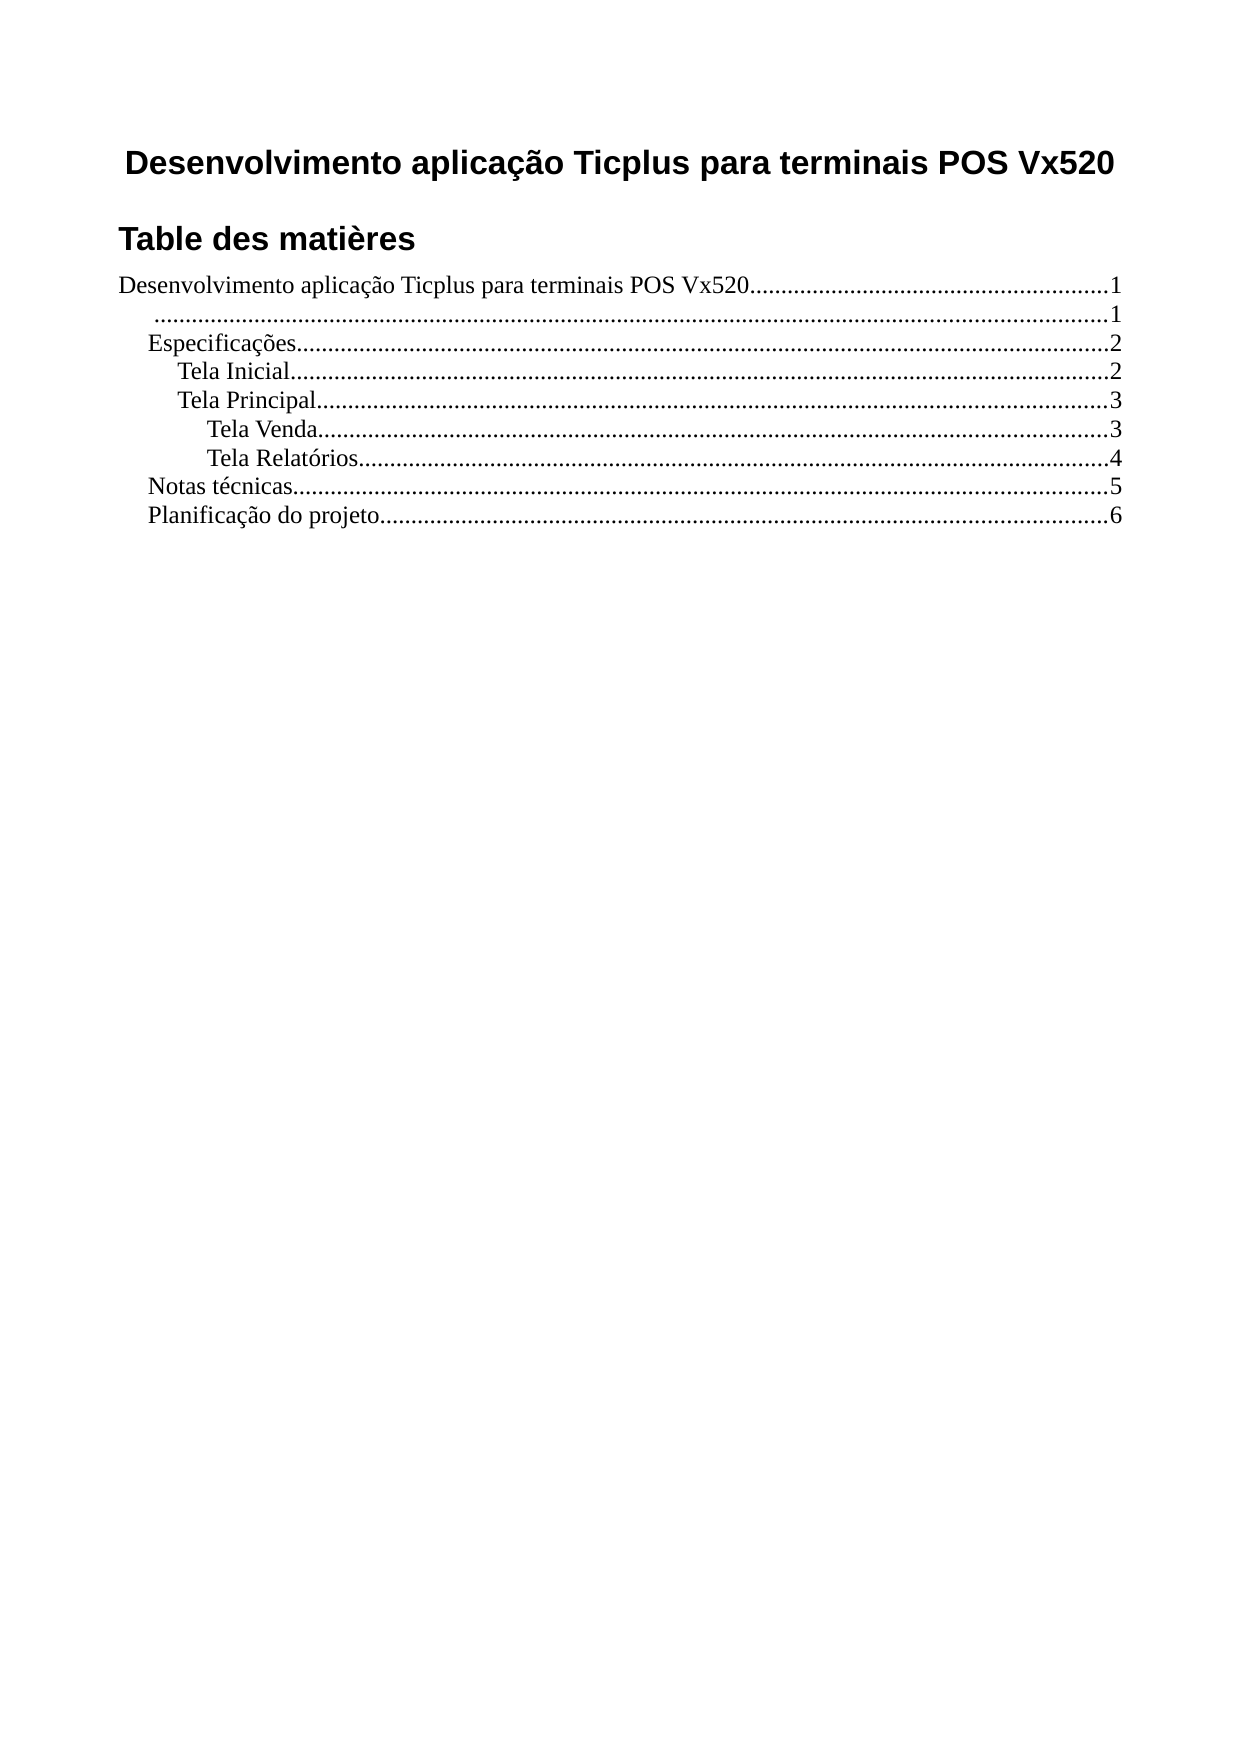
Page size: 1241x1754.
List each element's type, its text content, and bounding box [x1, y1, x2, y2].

text Planificação do projeto 6 [148, 500, 1122, 529]
text Tela Inicial 2 [177, 356, 1122, 385]
text Tela Venda 3 [207, 414, 1122, 443]
text Tela Principal 3 [177, 385, 1122, 414]
text Desenvolvimento aplicação Ticplus para terminais POS Vx520 1 [118, 270, 1122, 299]
subtitle Table des matières [118, 219, 1122, 258]
text Especificações 2 [148, 328, 1122, 356]
text Notas técnicas 5 [148, 471, 1122, 500]
subtitle Desenvolvimento aplicação Ticplus para terminais POS Vx520 [118, 143, 1122, 182]
text Tela Relatórios 4 [207, 443, 1122, 471]
text 1 [148, 299, 1122, 328]
